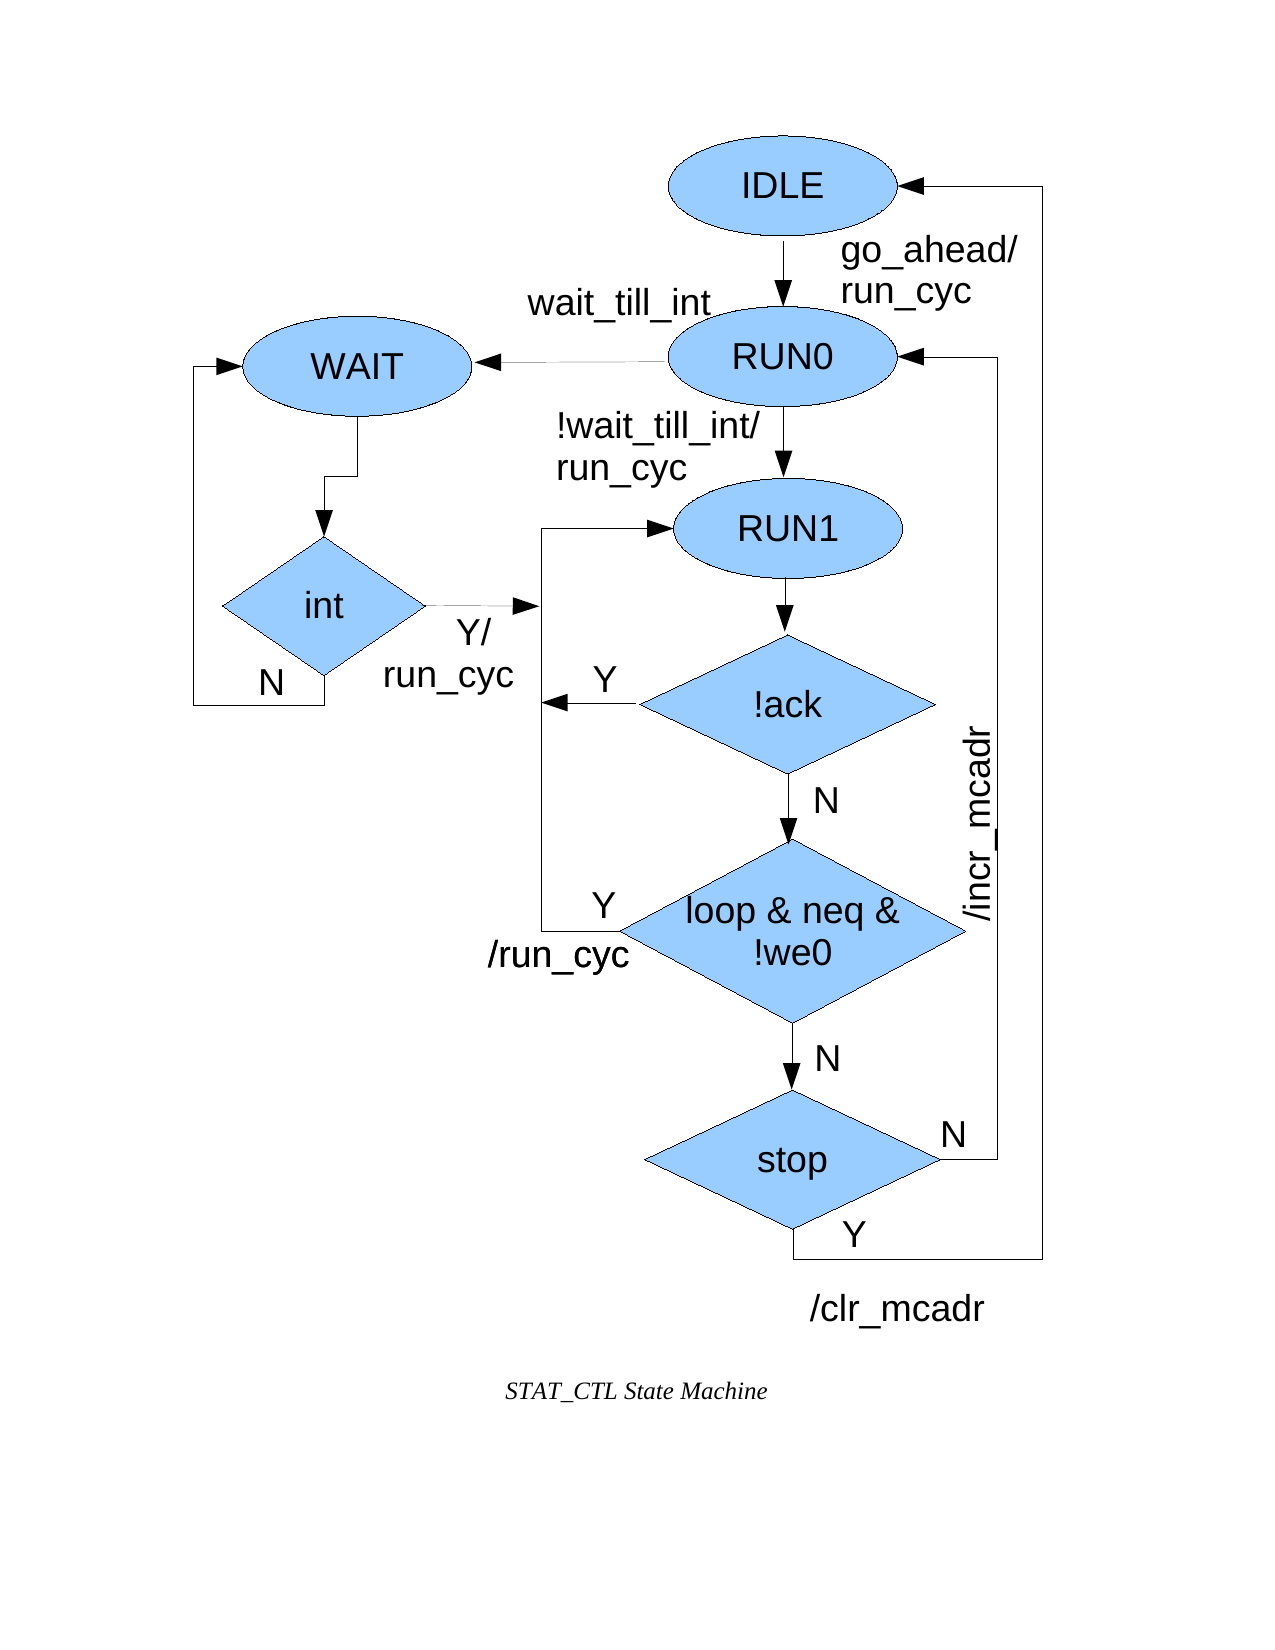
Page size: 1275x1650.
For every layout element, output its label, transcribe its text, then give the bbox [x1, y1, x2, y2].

text STAT_CTL State Machine [118, 1377, 1157, 1405]
